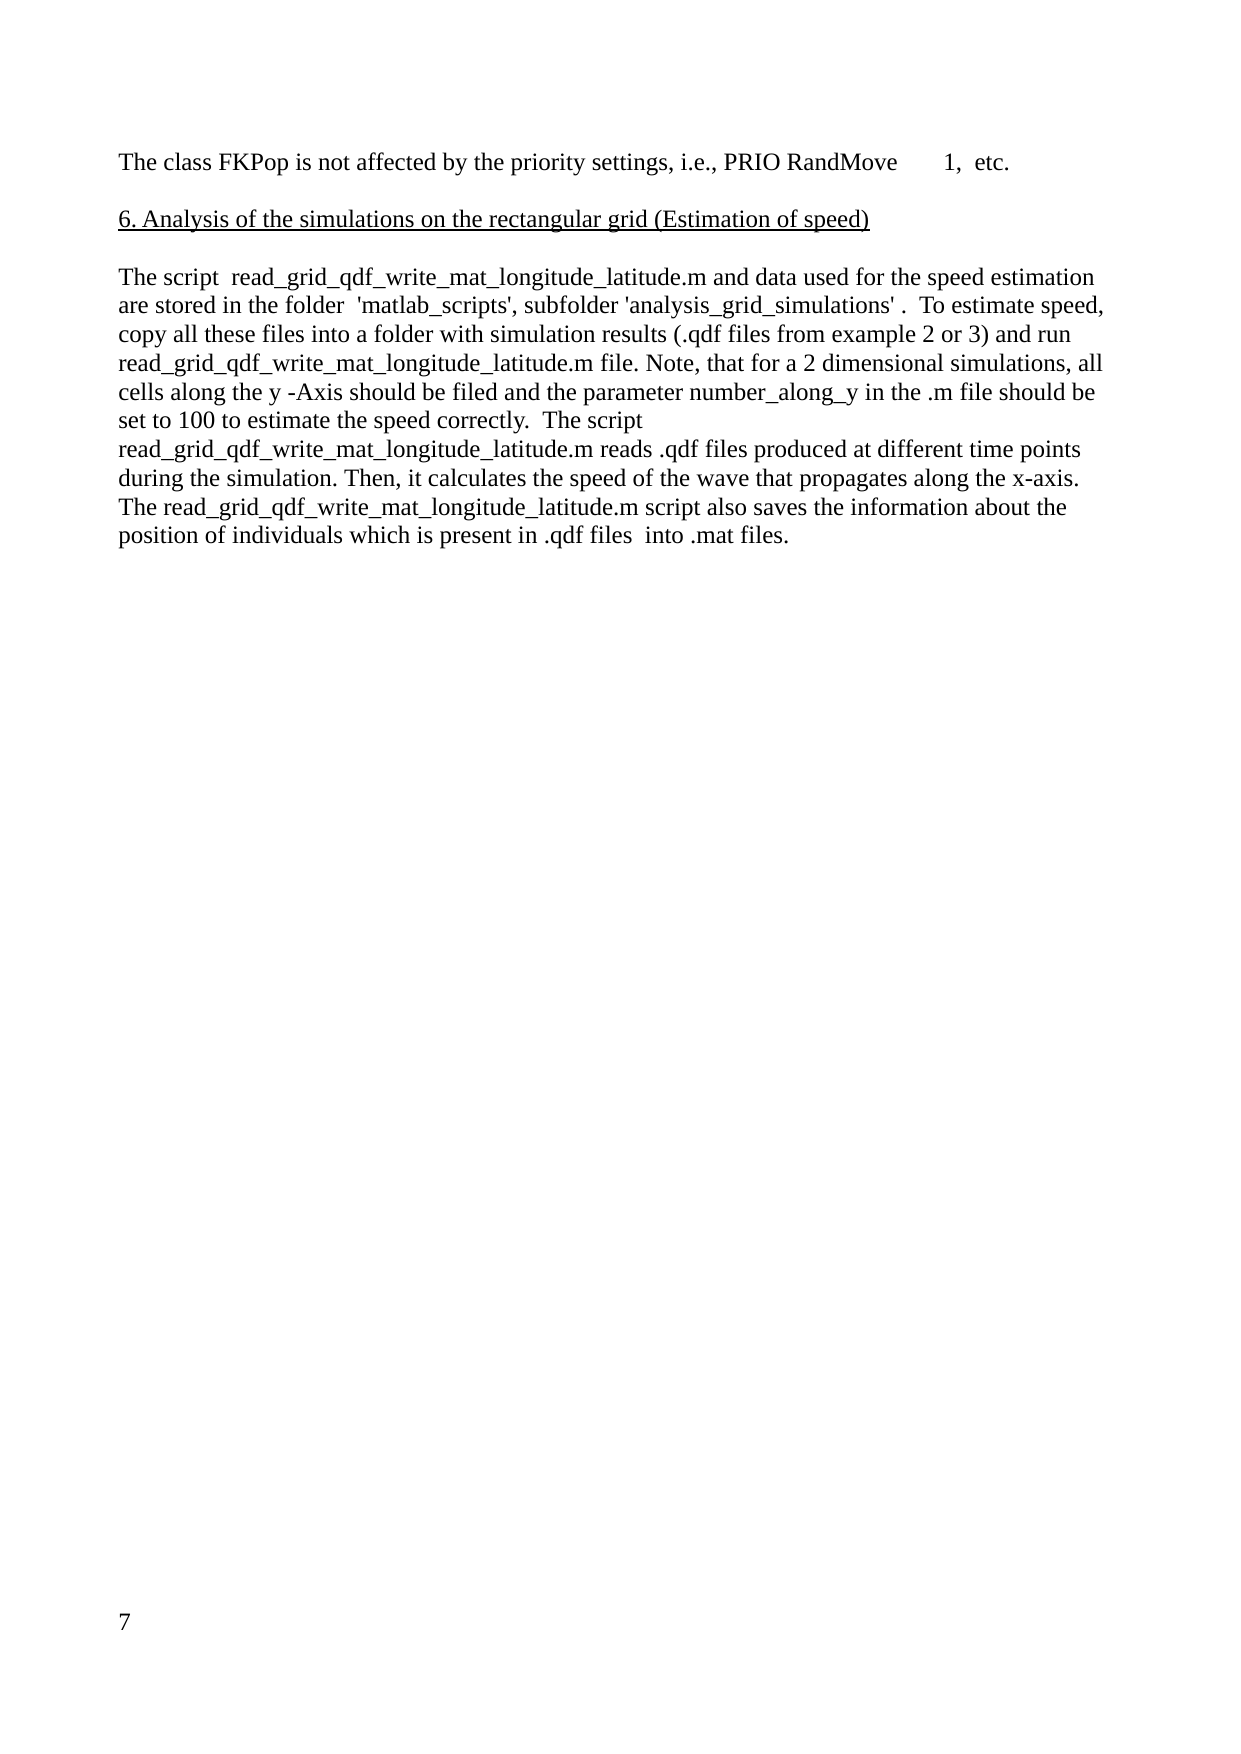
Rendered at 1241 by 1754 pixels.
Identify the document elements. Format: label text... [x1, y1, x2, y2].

text The script read_grid_qdf_write_mat_longitude_latitude.m and data used for the speed estimation are stored in the folder 'matlab_scripts', subfolder 'analysis_grid_simulations' . To estimate speed, copy all these files into a folder with simulation results (.qdf files from example 2 or 3) and run read_grid_qdf_write_mat_longitude_latitude.m file. Note, that for a 2 dimensional simulations, all cells along the y -Axis should be filed and the parameter number_along_y in the .m file should be set to 100 to estimate the speed correctly. The script read_grid_qdf_write_mat_longitude_latitude.m reads .qdf files produced at different time points during the simulation. Then, it calculates the speed of the wave that propagates along the x-axis. The read_grid_qdf_write_mat_longitude_latitude.m script also saves the information about the position of individuals which is present in .qdf files into .mat files. [118, 262, 1122, 549]
text 6. Analysis of the simulations on the rectangular grid (Estimation of speed) [118, 204, 1122, 233]
text The class FKPop is not affected by the priority settings, i.e., PRIO RandMove 1, etc. [118, 147, 1122, 176]
